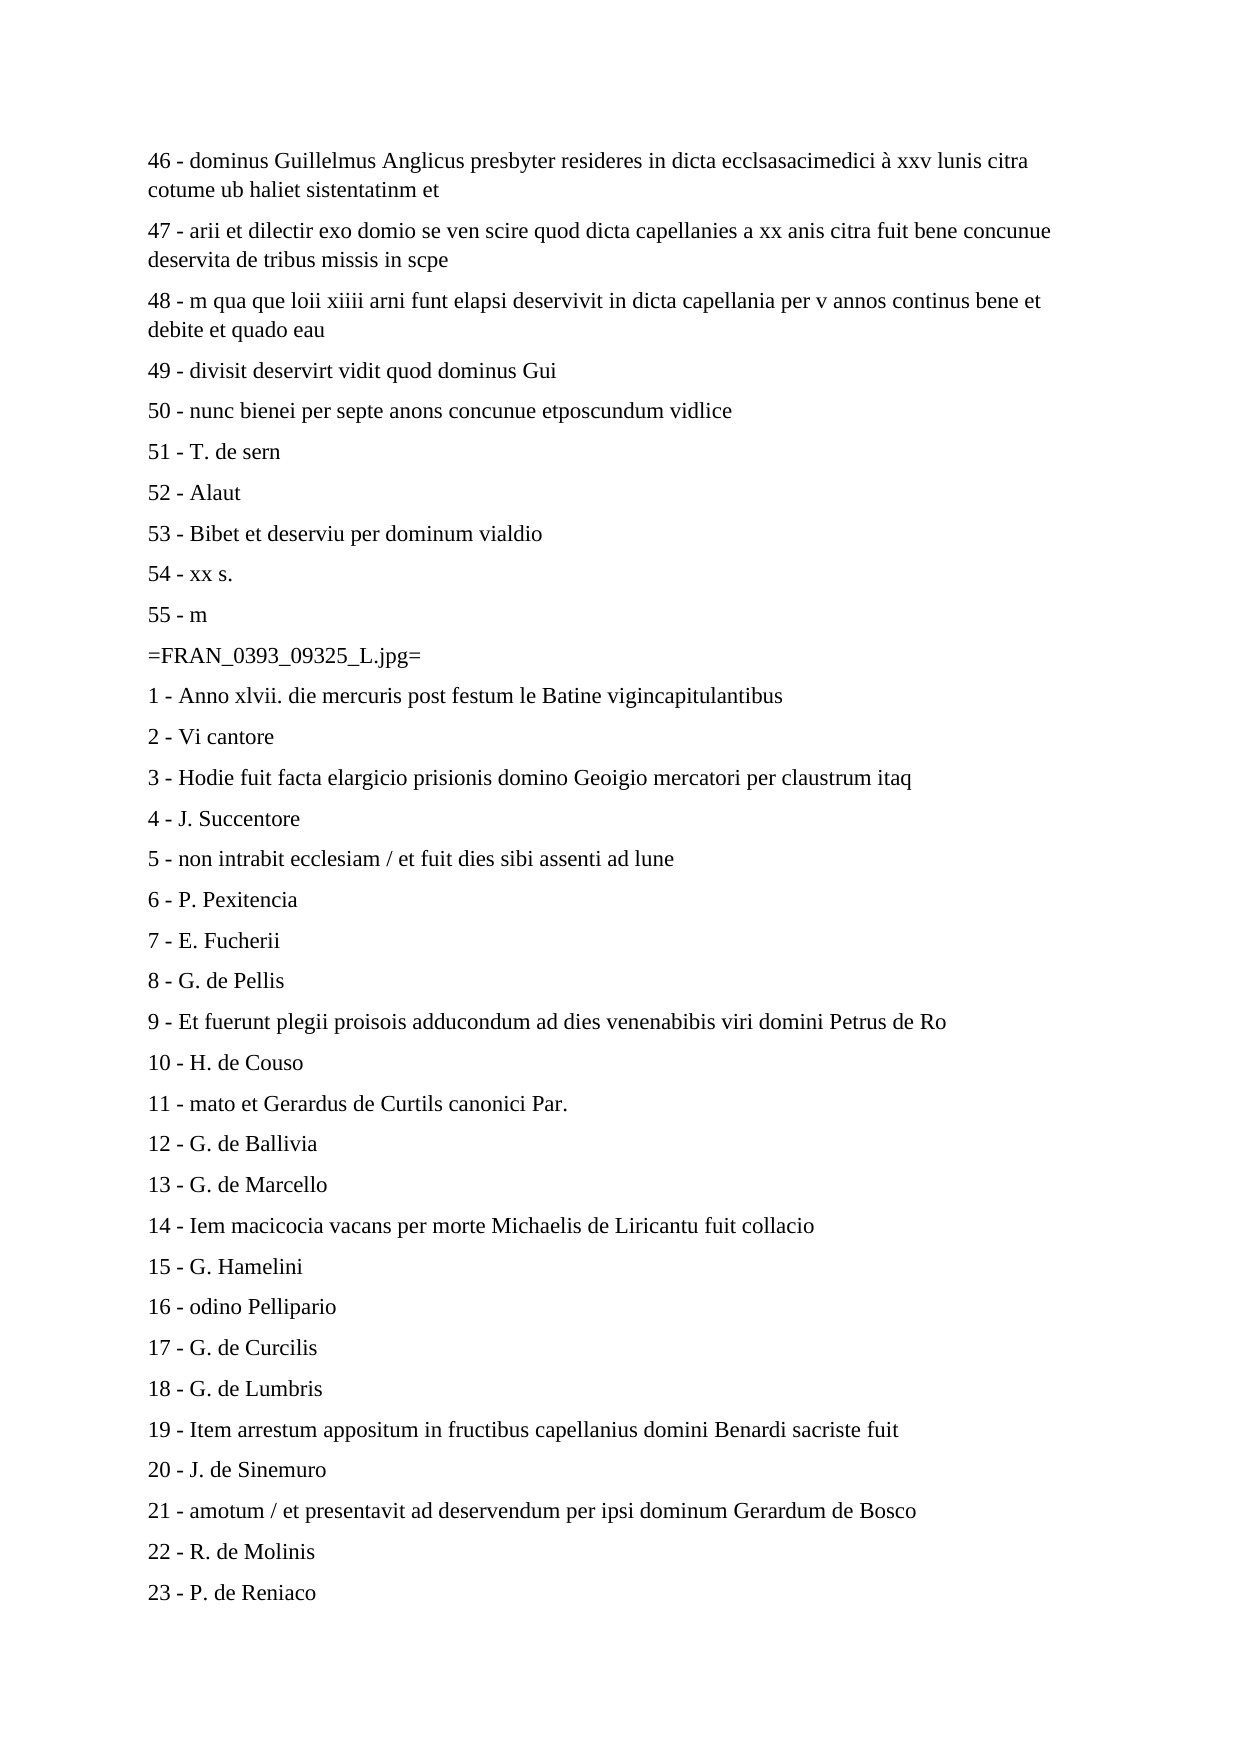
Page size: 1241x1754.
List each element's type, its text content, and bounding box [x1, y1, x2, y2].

text 17 - G. de Curcilis [148, 1334, 1093, 1361]
text 49 - divisit deservirt vidit quod dominus Gui [148, 357, 1093, 383]
text 1 - Anno xlvii. die mercuris post festum le Batine vigincapitulantibus [148, 682, 1093, 709]
text =FRAN_0393_09325_L.jpg= [148, 642, 1093, 668]
text 18 - G. de Lumbris [148, 1375, 1093, 1401]
text 8 - G. de Pellis [148, 968, 1093, 994]
text 52 - Alaut [148, 479, 1093, 505]
text 23 - P. de Reniaco [148, 1578, 1093, 1605]
text 53 - Bibet et deserviu per dominum vialdio [148, 519, 1093, 546]
text 54 - xx s. [148, 560, 1093, 587]
text 9 - Et fuerunt plegii proisois adducondum ad dies venenabibis viri domini Petrus de Ro [148, 1008, 1093, 1035]
text 10 - H. de Couso [148, 1049, 1093, 1075]
text 50 - nunc bienei per septe anons concunue etposcundum vidlice [148, 397, 1093, 424]
text 55 - m [148, 601, 1093, 627]
text 22 - R. de Molinis [148, 1538, 1093, 1564]
text 21 - amotum / et presentavit ad deservendum per ipsi dominum Gerardum de Bosco [148, 1497, 1093, 1523]
text 7 - E. Fucherii [148, 927, 1093, 953]
text 12 - G. de Ballivia [148, 1131, 1093, 1157]
text 3 - Hodie fuit facta elargicio prisionis domino Geoigio mercatori per claustrum itaq [148, 764, 1093, 790]
text 51 - T. de sern [148, 438, 1093, 464]
text 15 - G. Hamelini [148, 1253, 1093, 1279]
text 19 - Item arrestum appositum in fructibus capellanius domini Benardi sacriste fuit [148, 1416, 1093, 1442]
text 14 - Iem macicocia vacans per morte Michaelis de Liricantu fuit collacio [148, 1212, 1093, 1238]
text 4 - J. Succentore [148, 805, 1093, 831]
text 11 - mato et Gerardus de Curtils canonici Par. [148, 1090, 1093, 1116]
text 5 - non intrabit ecclesiam / et fuit dies sibi assenti ad lune [148, 845, 1093, 872]
text 16 - odino Pellipario [148, 1293, 1093, 1320]
text 6 - P. Pexitencia [148, 886, 1093, 912]
text 46 - dominus Guillelmus Anglicus presbyter resideres in dicta ecclsasacimedici à xxv lunis citra cotume ub haliet sistentatinm et [148, 148, 1093, 203]
text 47 - arii et dilectir exo domio se ven scire quod dicta capellanies a xx anis citra fuit bene concunue deservita de tribus missis in scpe [148, 217, 1093, 273]
text 13 - G. de Marcello [148, 1171, 1093, 1198]
text 2 - Vi cantore [148, 723, 1093, 749]
text 48 - m qua que loii xiiii arni funt elapsi deservivit in dicta capellania per v annos continus bene et debite et quado eau [148, 287, 1093, 342]
text 20 - J. de Sinemuro [148, 1456, 1093, 1483]
